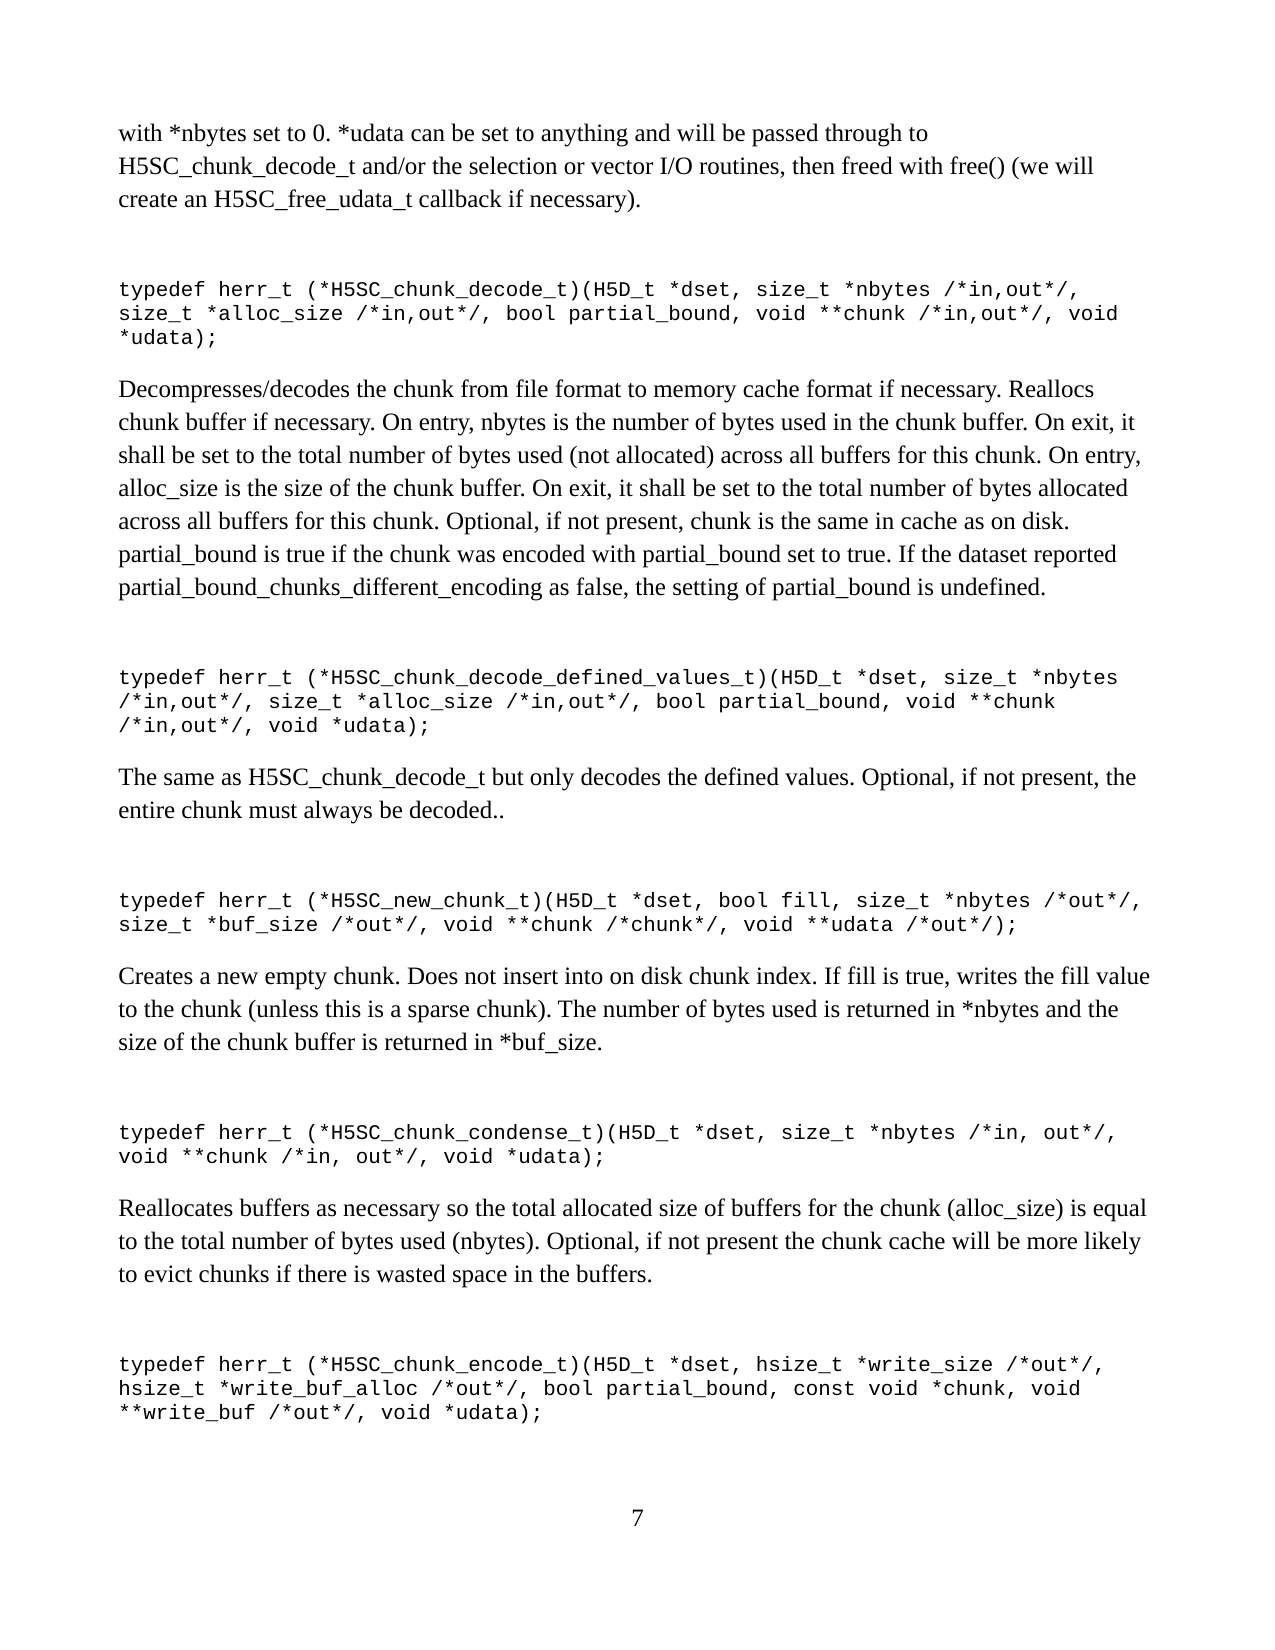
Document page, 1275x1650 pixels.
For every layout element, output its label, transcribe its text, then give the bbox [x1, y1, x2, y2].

text typedef herr_t (*H5SC_chunk_condense_t)(H5D_t *dset, size_t *nbytes /*in, out*/, void **chunk /*in, out*/, void *udata); [118, 1122, 1157, 1169]
text typedef herr_t (*H5SC_chunk_encode_t)(H5D_t *dset, hsize_t *write_size /*out*/, hsize_t *write_buf_alloc /*out*/, bool partial_bound, const void *chunk, void **write_buf /*out*/, void *udata); [118, 1354, 1157, 1425]
text Reallocates buffers as necessary so the total allocated size of buffers for the chunk (alloc_size) is equal to the total number of bytes used (nbytes). Optional, if not present the chunk cache will be more likely to evict chunks if there is wasted space in the buffers. [118, 1193, 1157, 1288]
text with *nbytes set to 0. *udata can be set to anything and will be passed through to H5SC_chunk_decode_t and/or the selection or vector I/O routines, then freed with free() (we will create an H5SC_free_udata_t callback if necessary). [118, 118, 1157, 213]
text Creates a new empty chunk. Does not insert into on disk chunk index. If fill is true, writes the fill value to the chunk (unless this is a sparse chunk). The number of bytes used is returned in *nbytes and the size of the chunk buffer is returned in *buf_size. [118, 961, 1157, 1056]
text typedef herr_t (*H5SC_chunk_decode_t)(H5D_t *dset, size_t *nbytes /*in,out*/, size_t *alloc_size /*in,out*/, bool partial_bound, void **chunk /*in,out*/, void *udata); [118, 279, 1157, 350]
text typedef herr_t (*H5SC_chunk_decode_defined_values_t)(H5D_t *dset, size_t *nbytes /*in,out*/, size_t *alloc_size /*in,out*/, bool partial_bound, void **chunk /*in,out*/, void *udata); [118, 667, 1157, 738]
text Decompresses/decodes the chunk from file format to memory cache format if necessary. Reallocs chunk buffer if necessary. On entry, nbytes is the number of bytes used in the chunk buffer. On exit, it shall be set to the total number of bytes used (not allocated) across all buffers for this chunk. On entry, alloc_size is the size of the chunk buffer. On exit, it shall be set to the total number of bytes allocated across all buffers for this chunk. Optional, if not present, chunk is the same in cache as on disk. partial_bound is true if the chunk was encoded with partial_bound set to true. If the dataset reported partial_bound_chunks_different_encoding as false, the setting of partial_bound is undefined. [118, 374, 1157, 601]
text typedef herr_t (*H5SC_new_chunk_t)(H5D_t *dset, bool fill, size_t *nbytes /*out*/, size_t *buf_size /*out*/, void **chunk /*chunk*/, void **udata /*out*/); [118, 890, 1157, 937]
text The same as H5SC_chunk_decode_t but only decodes the defined values. Optional, if not present, the entire chunk must always be decoded.. [118, 762, 1157, 824]
